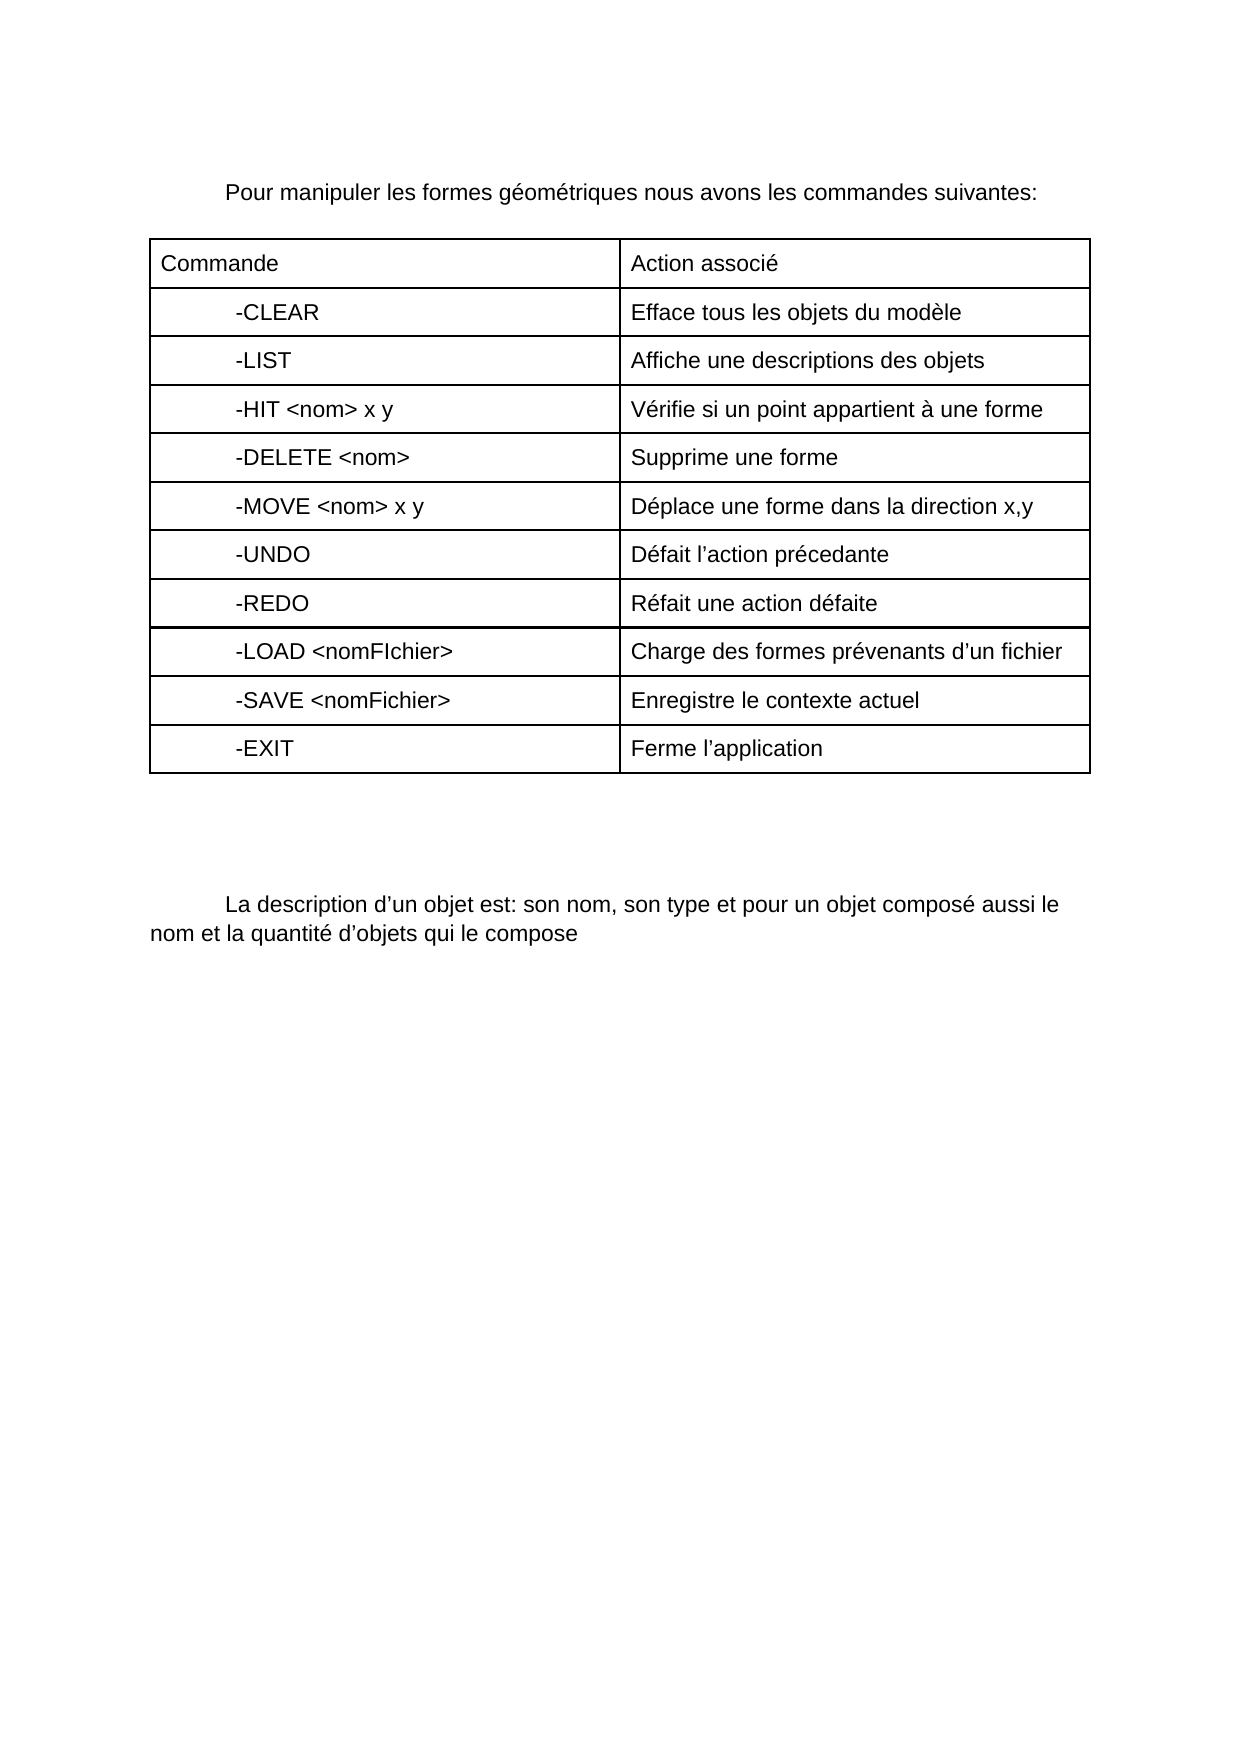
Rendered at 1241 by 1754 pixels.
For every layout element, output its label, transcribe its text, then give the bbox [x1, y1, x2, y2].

table_cell Efface tous les objets du modèle [621, 289, 1089, 335]
table_cell -HIT <nom> x y [151, 386, 619, 432]
table_cell -MOVE <nom> x y [151, 483, 619, 529]
table_cell -LIST [151, 337, 619, 384]
table_cell -UNDO [151, 531, 619, 578]
table_cell Enregistre le contexte actuel [621, 677, 1089, 723]
table_header Commande [151, 240, 619, 287]
table_cell -DELETE <nom> [151, 434, 619, 481]
table_cell -CLEAR [151, 289, 619, 335]
table_header Action associé [621, 240, 1089, 287]
table_cell Déplace une forme dans la direction x,y [621, 483, 1089, 529]
table_cell Affiche une descriptions des objets [621, 337, 1089, 384]
table_cell Réfait une action défaite [621, 580, 1089, 626]
table_cell -EXIT [151, 726, 619, 772]
table_cell Supprime une forme [621, 434, 1089, 481]
text La description d’un objet est: son nom, son type et pour un objet composé aussi le nom et la quantité d’objets qui le compose [150, 892, 1091, 947]
text Pour manipuler les formes géométriques nous avons les commandes suivantes: [150, 179, 1091, 205]
table_cell -LOAD <nomFIchier> [151, 629, 619, 675]
table_cell Vérifie si un point appartient à une forme [621, 386, 1089, 432]
table_cell Ferme l’application [621, 726, 1089, 772]
table_cell -REDO [151, 580, 619, 626]
table_cell Défait l’action précedante [621, 531, 1089, 578]
table_cell Charge des formes prévenants d’un fichier [621, 629, 1089, 675]
table_cell -SAVE <nomFichier> [151, 677, 619, 723]
